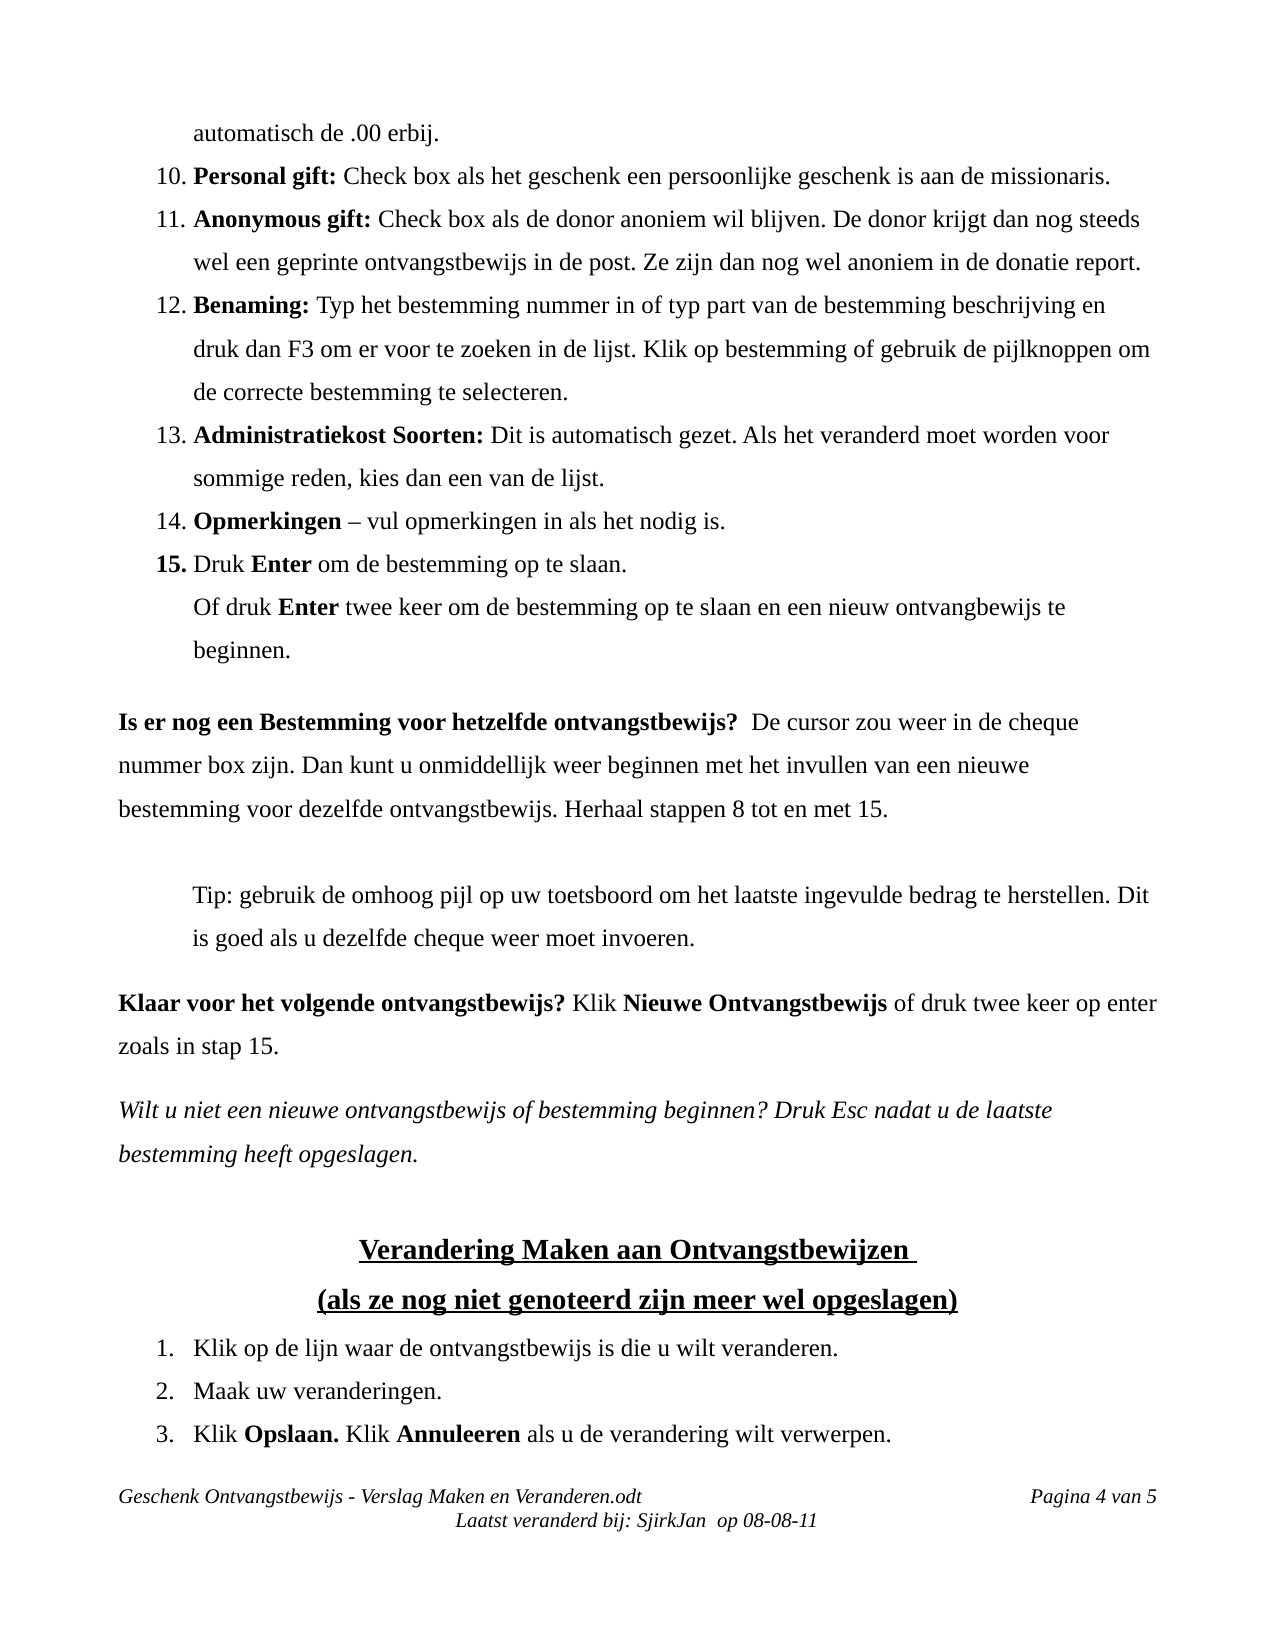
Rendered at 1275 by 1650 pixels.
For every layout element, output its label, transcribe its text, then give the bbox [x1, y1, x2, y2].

list Klik op de lijn waar de ontvangstbewijs is die u wilt veranderen. [156, 1333, 1157, 1362]
list Administratiekost Soorten: Dit is automatisch gezet. Als het veranderd moet worden voor sommige reden, kies dan een van de lijst. [156, 420, 1157, 492]
list Benaming: Typ het bestemming nummer in of typ part van de bestemming beschrijving en druk dan F3 om er voor te zoeken in de lijst. Klik op bestemming of gebruik de pijlknoppen om de correcte bestemming te selecteren. [156, 291, 1157, 406]
list Anonymous gift: Check box als de donor anoniem wil blijven. De donor krijgt dan nog steeds wel een geprinte ontvangstbewijs in de post. Ze zijn dan nog wel anoniem in de donatie report. [156, 204, 1157, 276]
list Maak uw veranderingen. [156, 1376, 1157, 1405]
list Of druk Enter twee keer om de bestemming op te slaan en een nieuw ontvangbewijs te beginnen. [156, 592, 1157, 664]
list Opmerkingen – vul opmerkingen in als het nodig is. [156, 506, 1157, 535]
list Personal gift: Check box als het geschenk een persoonlijke geschenk is aan de missionaris. [156, 161, 1157, 190]
list Druk Enter om de bestemming op te slaan. [156, 549, 1157, 578]
text Verandering Maken aan Ontvangstbewijzen [118, 1232, 1157, 1266]
text Wilt u niet een nieuwe ontvangstbewijs of bestemming beginnen? Druk Esc nadat u de laatste bestemming heeft opgeslagen. [118, 1096, 1157, 1167]
list Klik Opslaan. Klik Annuleeren als u de verandering wilt verwerpen. [156, 1419, 1157, 1448]
text Is er nog een Bestemming voor hetzelfde ontvangstbewijs? De cursor zou weer in de cheque nummer box zijn. Dan kunt u onmiddellijk weer beginnen met het invullen van een nieuwe bestemming voor dezelfde ontvangstbewijs. Herhaal stappen 8 tot en met 15. [118, 707, 1157, 822]
text Tip: gebruik de omhoog pijl op uw toetsboord om het laatste ingevulde bedrag te herstellen. Dit is goed als u dezelfde cheque weer moet invoeren. [118, 880, 1157, 952]
text Klaar voor het volgende ontvangstbewijs? Klik Nieuwe Ontvangstbewijs of druk twee keer op enter zoals in stap 15. [118, 988, 1157, 1060]
text (als ze nog niet genoteerd zijn meer wel opgeslagen) [118, 1282, 1157, 1316]
list automatisch de .00 erbij. [156, 118, 1157, 147]
